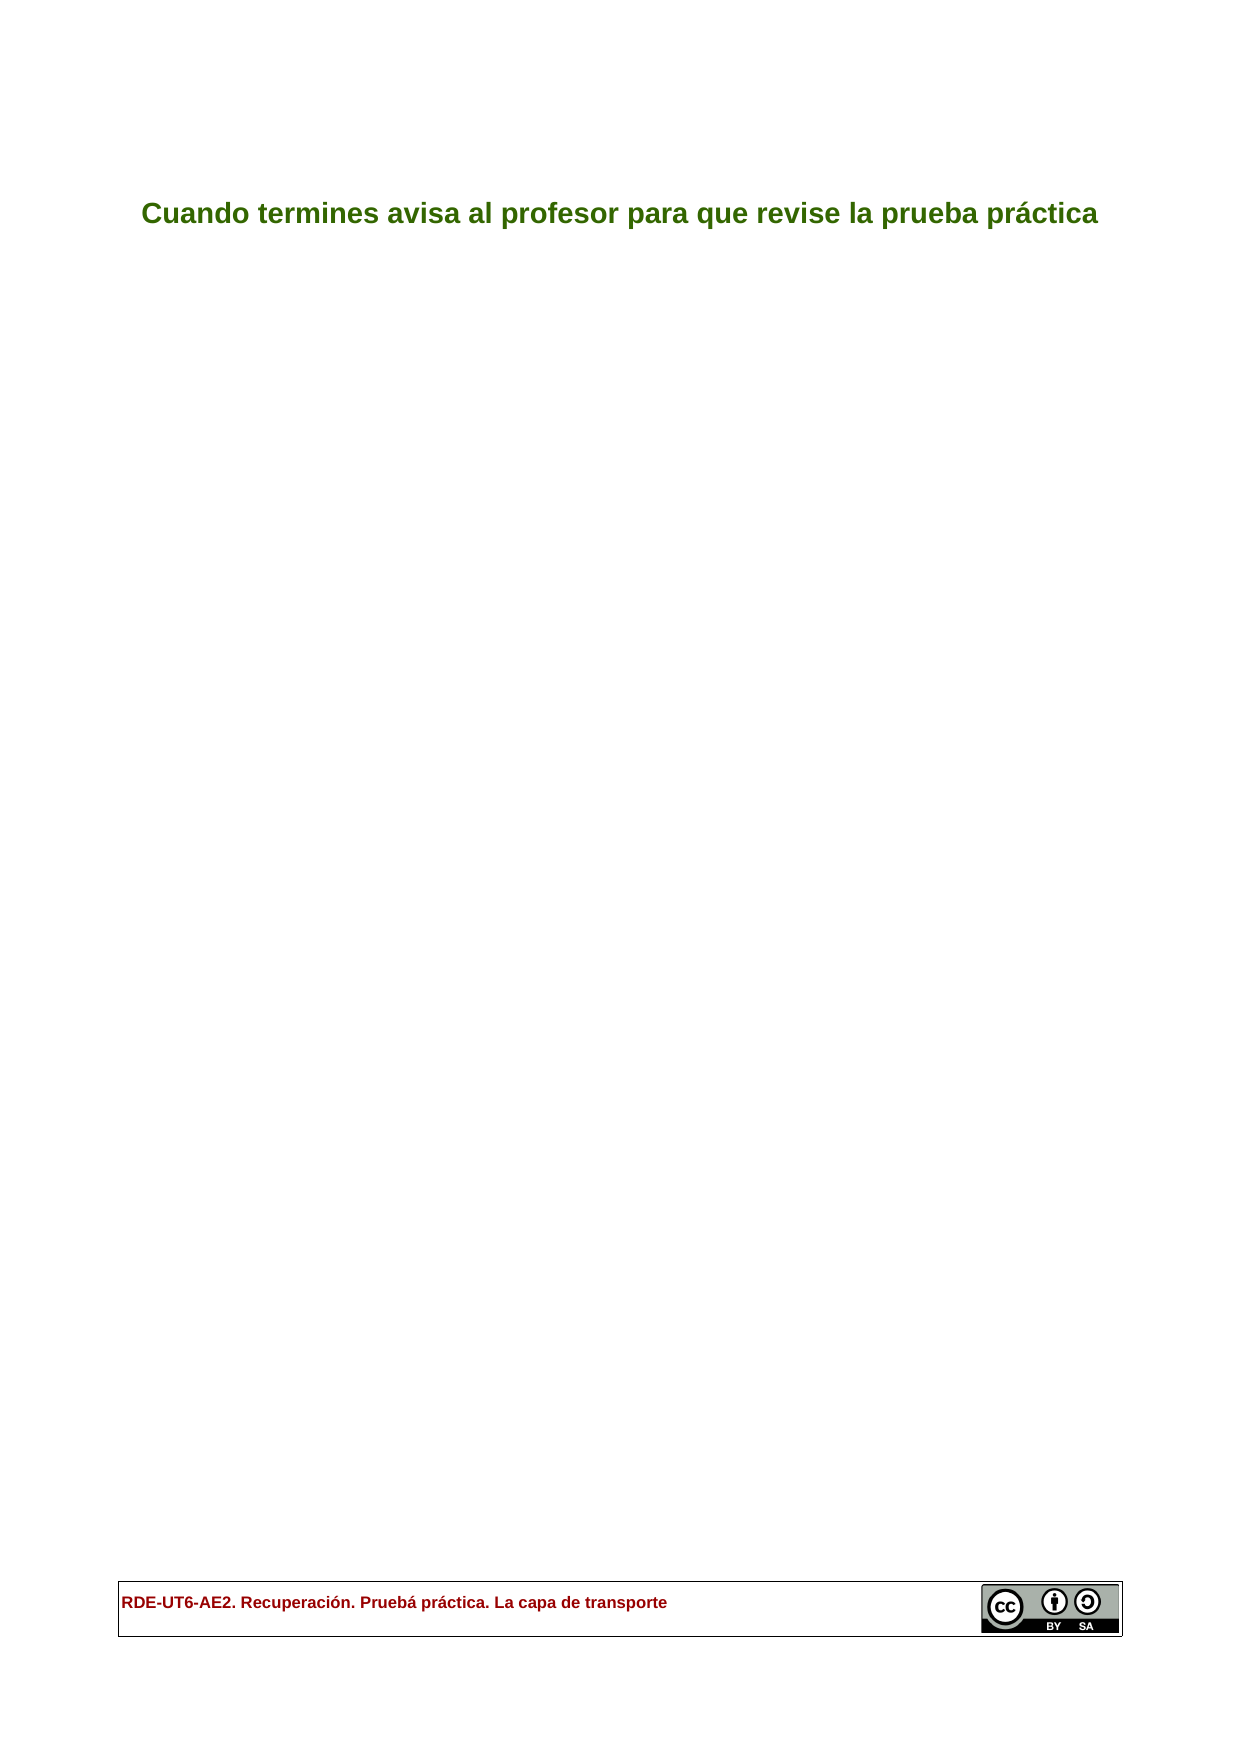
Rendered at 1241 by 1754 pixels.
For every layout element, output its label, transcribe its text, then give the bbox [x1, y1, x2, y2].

text Cuando termines avisa al profesor para que revise la prueba práctica [118, 196, 1122, 229]
picture [981, 1584, 1119, 1633]
